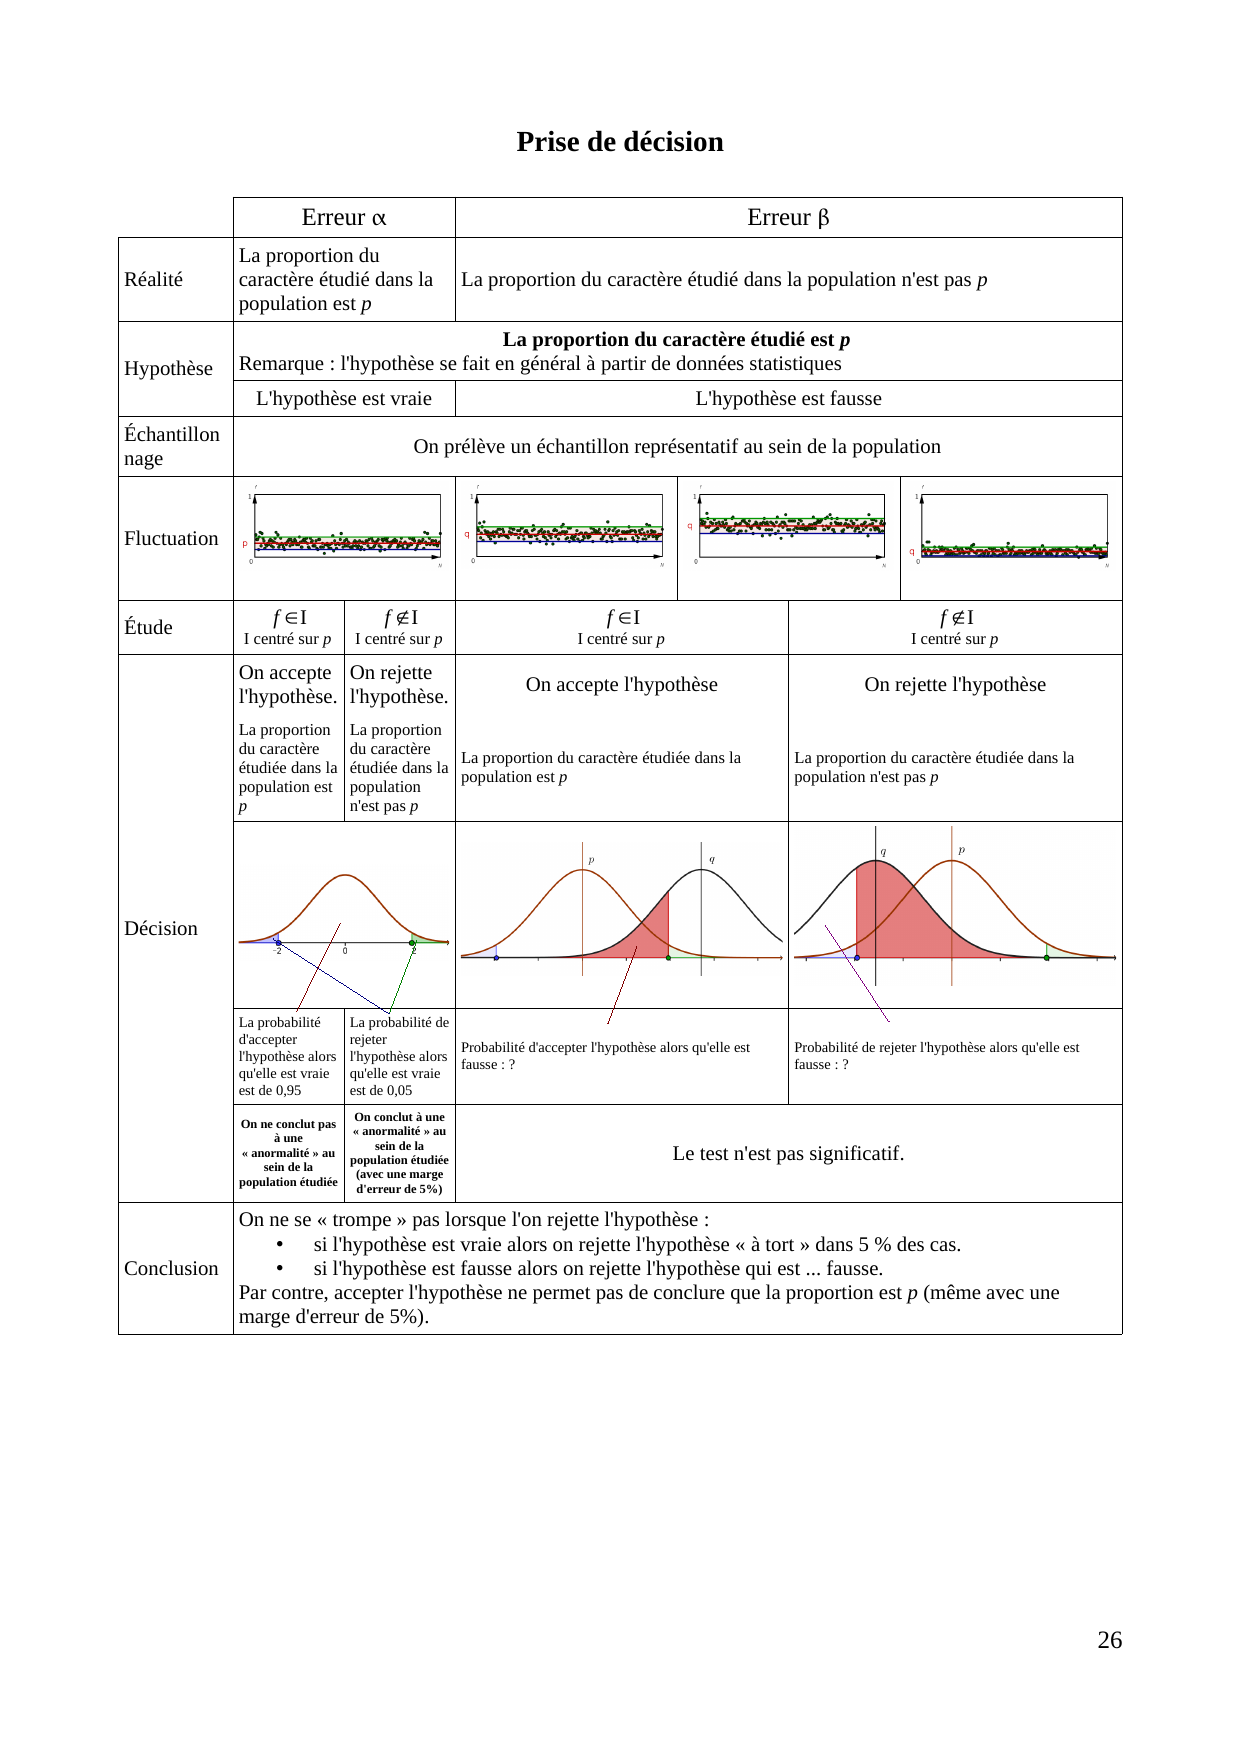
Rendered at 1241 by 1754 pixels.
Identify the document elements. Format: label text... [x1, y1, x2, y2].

table_cell Décision [119, 655, 233, 1202]
table_cell La proportion du caractère étudiée dans la population est p [456, 714, 788, 821]
table_cell [678, 477, 900, 600]
table_cell Probabilité de rejeter l'hypothèse alors qu'elle est fausse : ? [789, 1009, 1122, 1104]
table_cell La proportion du caractère étudiée dans la population n'est pas p [345, 714, 455, 821]
table_cell Réalité [119, 238, 233, 321]
table_header Prise de décision [118, 118, 1122, 197]
table_cell On ne se « trompe » pas lorsque l'on rejette l'hypothèse : si l'hypothèse est vraie alors on rejette l'hypothèse « à tort » dans 5 % des cas. si l'hypothèse est fausse alors on rejette l'hypothèse qui est ... fausse. Par contre, accepter l'hypothèse ne permet pas de conclure que la proportion est p (même avec une marge d'erreur de 5%). [234, 1203, 1122, 1333]
table_cell L'hypothèse est fausse [456, 381, 1122, 416]
table_cell [118, 197, 233, 237]
table_cell I centré sur p [345, 601, 455, 654]
table_cell La proportion du caractère étudié est p Remarque : l'hypothèse se fait en général à partir de données statistiques [234, 322, 1122, 380]
table_cell La proportion du caractère étudiée dans la population est p [234, 714, 344, 821]
table_cell On conclut à une « anormalité » au sein de la population étudiée (avec une marge d'erreur de 5%) [345, 1105, 455, 1202]
table_cell Échantillonnage [119, 417, 233, 476]
table_cell L'hypothèse est vraie [234, 381, 455, 416]
table_cell On rejette l'hypothèse. [345, 655, 455, 713]
table_cell On accepte l'hypothèse [456, 655, 788, 713]
table_cell Fluctuation [119, 477, 233, 600]
table_cell I centré sur p [234, 601, 344, 654]
table_cell Erreur  [234, 198, 455, 237]
table_cell La probabilité de rejeter l'hypothèse alors qu'elle est vraie est de 0,05 [345, 1009, 455, 1104]
table_cell Hypothèse [119, 322, 233, 416]
table_cell La proportion du caractère étudié dans la population est p [234, 238, 455, 321]
table_cell La proportion du caractère étudié dans la population n'est pas p [456, 238, 1122, 321]
table_cell La probabilité d'accepter l'hypothèse alors qu'elle est vraie est de 0,95 [234, 1009, 344, 1104]
table_cell [234, 477, 455, 600]
table_cell On prélève un échantillon représentatif au sein de la population [234, 417, 1122, 476]
table_cell On ne conclut pas à une « anormalité » au sein de la population étudiée [234, 1105, 344, 1202]
table_cell Probabilité d'accepter l'hypothèse alors qu'elle est fausse : ? [456, 1009, 788, 1104]
table_cell [789, 822, 1122, 1008]
table_cell La proportion du caractère étudiée dans la population n'est pas p [789, 714, 1122, 821]
table_cell Erreur  [456, 198, 1122, 237]
table_cell On accepte l'hypothèse. [234, 655, 344, 713]
table_cell [234, 822, 455, 1008]
table_cell On rejette l'hypothèse [789, 655, 1122, 713]
table_cell [901, 477, 1122, 600]
table_cell Conclusion [119, 1203, 233, 1333]
table_cell Étude [119, 601, 233, 654]
table_cell I centré sur p [789, 601, 1122, 654]
table_cell [456, 822, 788, 1008]
table_cell Le test n'est pas significatif. [456, 1105, 1122, 1202]
table_cell [456, 477, 677, 600]
table_cell I centré sur p [456, 601, 788, 654]
